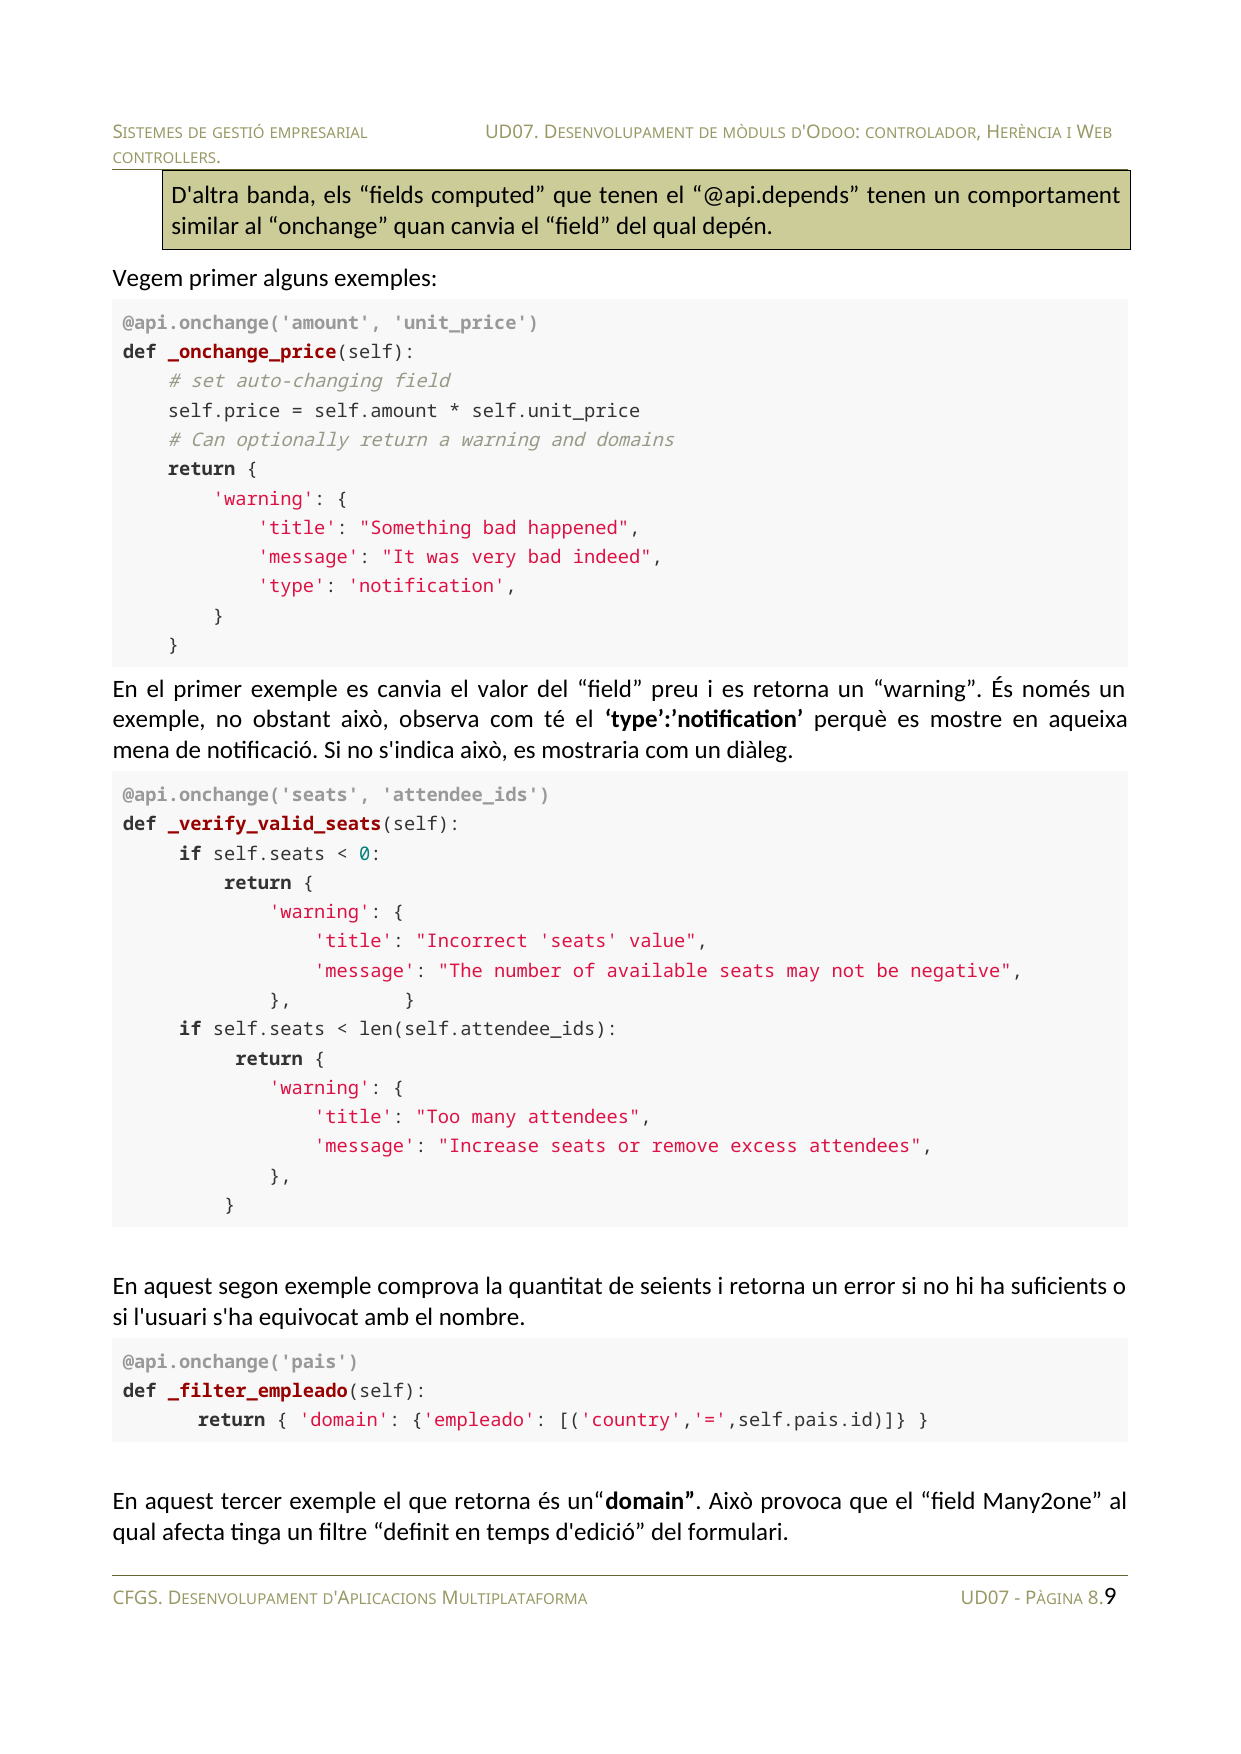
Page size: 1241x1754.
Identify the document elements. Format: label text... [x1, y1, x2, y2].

table_header @api.onchange('amount', 'unit_price') def _onchange_price(self): # set auto-changing field self.price = self.amount * self.unit_price # Can optionally return a warning and domains return { 'warning': { 'title': "Something bad happened", 'message': "It was very bad indeed", 'type': 'notification', } } [112, 299, 1128, 667]
text En aquest segon exemple comprova la quantitat de seients i retorna un error si no hi ha suficients o si l'usuari s'ha equivocat amb el nombre. [112, 1270, 1128, 1331]
table_header @api.onchange('pais') def _filter_empleado(self): return { 'domain': {'empleado': [('country','=',self.pais.id)]} } [112, 1338, 1128, 1442]
text En el primer exemple es canvia el valor del “field” preu i es retorna un “warning”. És només un exemple, no obstant això, observa com té el ‘type’:’notification’ perquè es mostre en aqueixa mena de notificació. Si no s'indica això, es mostraria com un diàleg. [112, 673, 1128, 764]
table_header @api.onchange('seats', 'attendee_ids') def _verify_valid_seats(self): if self.seats < 0: return { 'warning': { 'title': "Incorrect 'seats' value", 'message': "The number of available seats may not be negative", }, } if self.seats < len(self.attendee_ids): return { 'warning': { 'title': "Too many attendees", 'message': "Increase seats or remove excess attendees", }, } [112, 771, 1128, 1227]
text Vegem primer alguns exemples: [112, 262, 1128, 292]
text D'altra banda, els “fields computed” que tenen el “@api.depends” tenen un comportament similar al “onchange” quan canvia el “field” del qual depén. [163, 171, 1130, 249]
text En aquest tercer exemple el que retorna és un“domain”. Això provoca que el “field Many2one” al qual afecta tinga un filtre “definit en temps d'edició” del formulari. [112, 1485, 1128, 1546]
